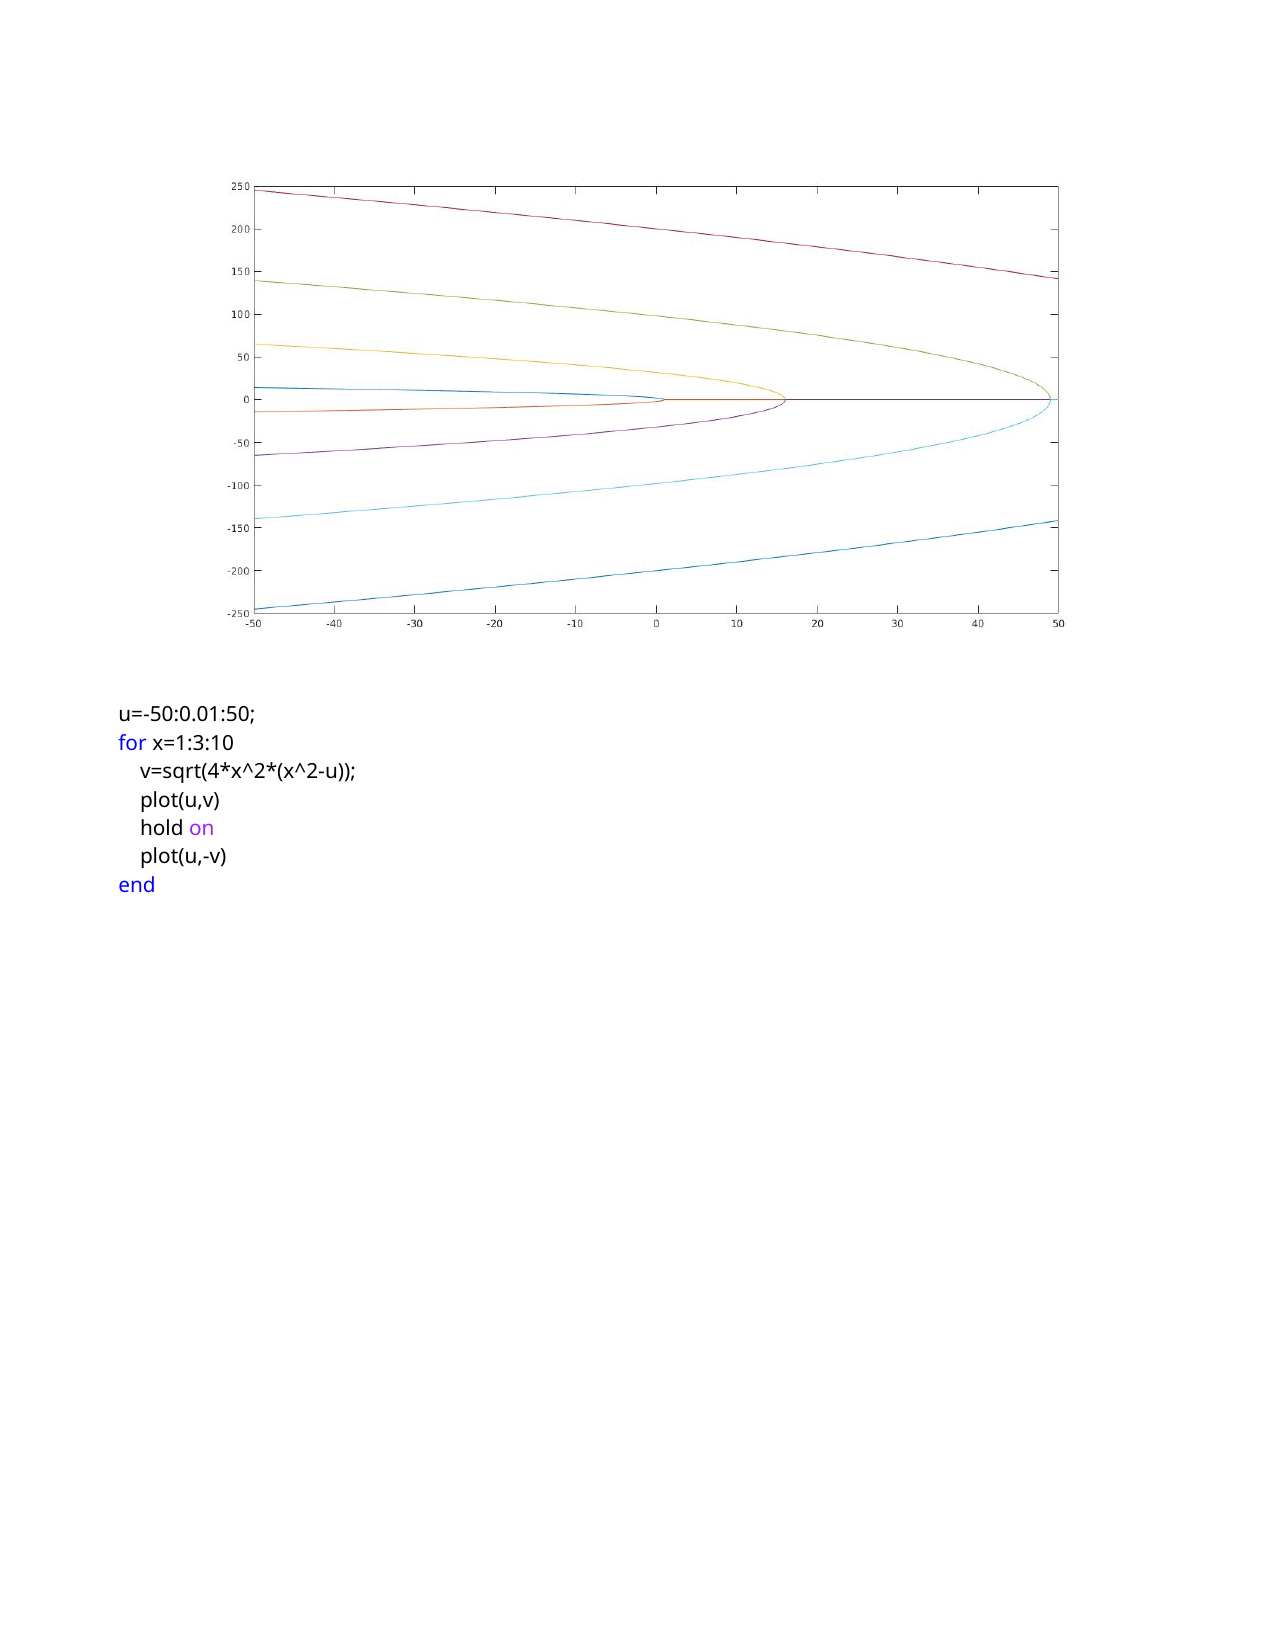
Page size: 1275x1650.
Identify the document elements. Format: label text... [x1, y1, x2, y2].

text u=-50:0.01:50; [118, 699, 1157, 728]
text end [118, 870, 1157, 898]
text v=sqrt(4*x^2*(x^2-u)); [118, 756, 1157, 785]
text for x=1:3:10 [118, 728, 1157, 756]
text plot(u,-v) [118, 842, 1157, 870]
text hold on [118, 813, 1157, 842]
text plot(u,v) [118, 785, 1157, 813]
picture [118, 146, 1157, 671]
